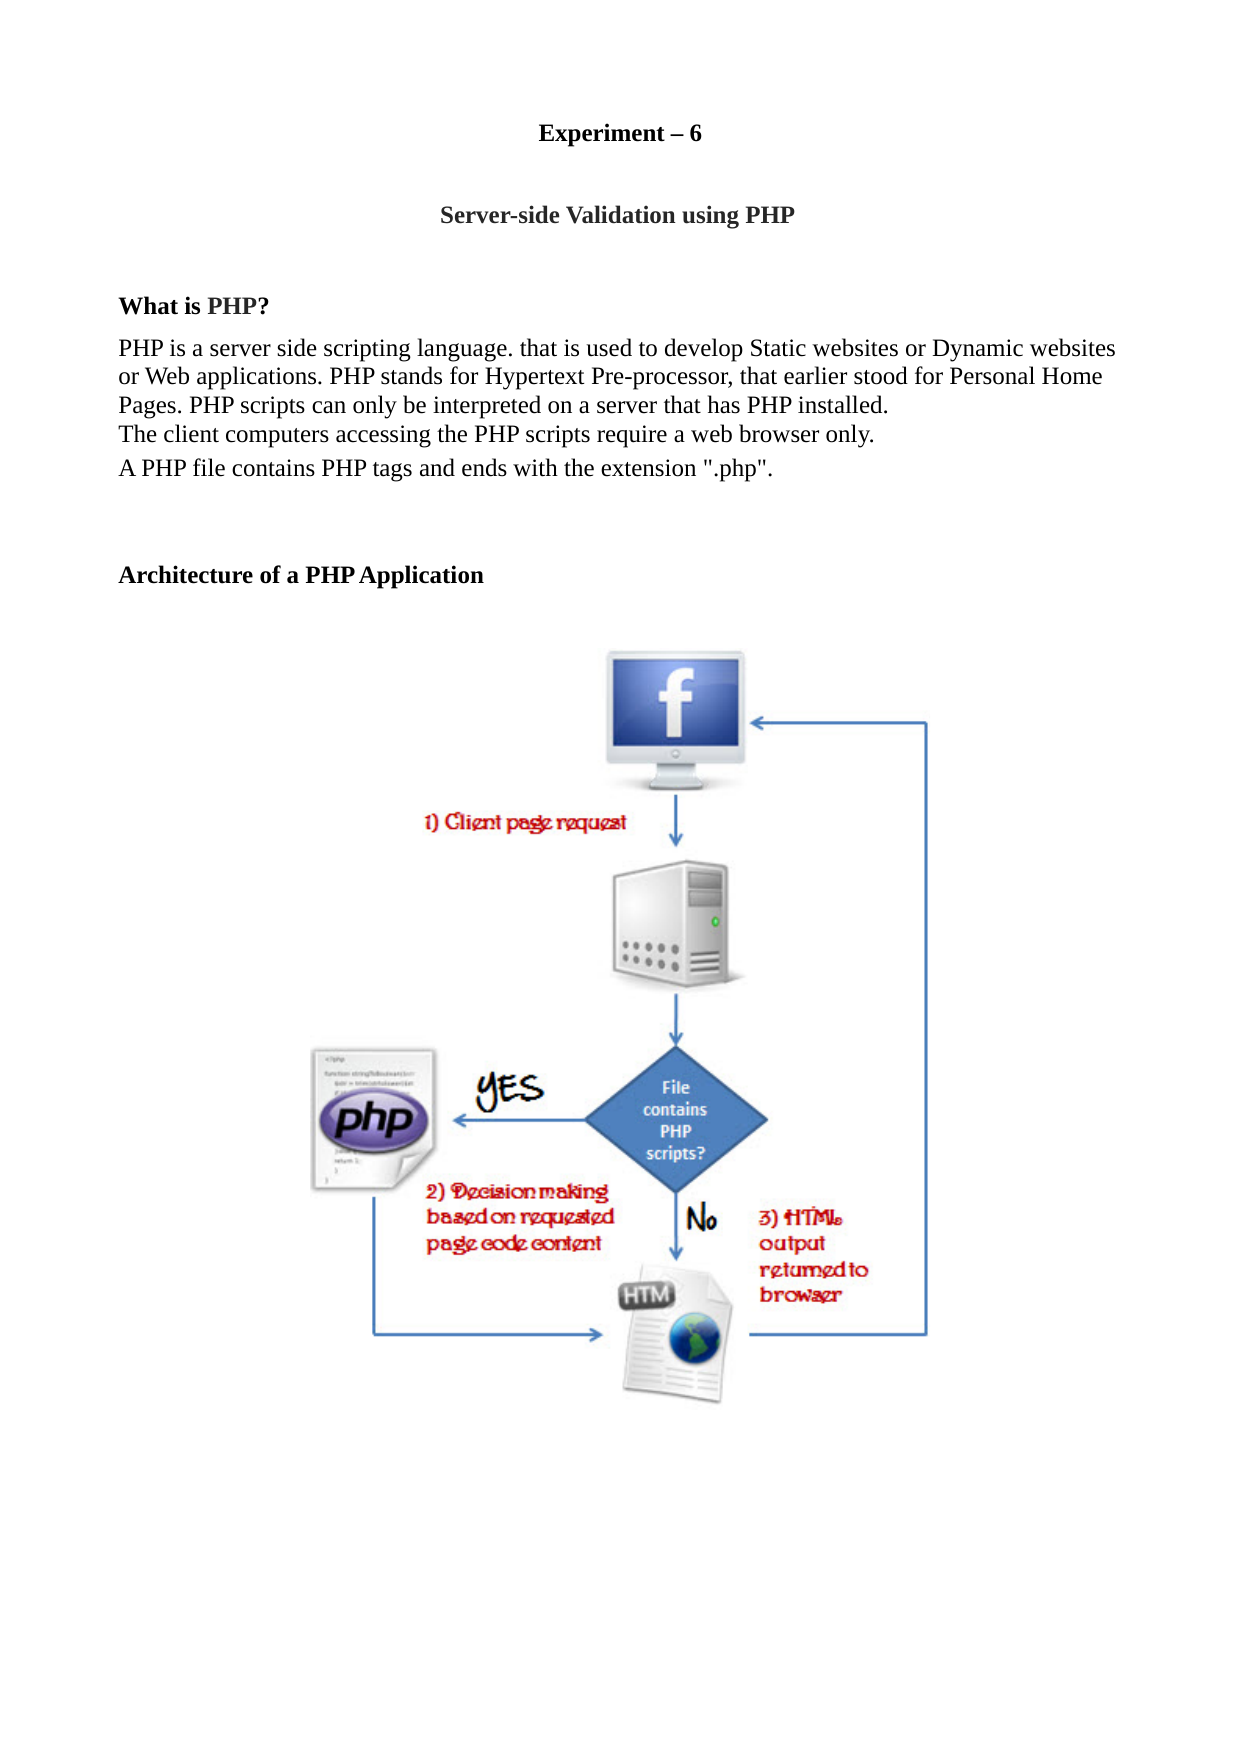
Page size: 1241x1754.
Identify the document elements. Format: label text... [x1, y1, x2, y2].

subtitle Architecture of a PHP Application [118, 560, 1122, 589]
text PHP is a server side scripting language. that is used to develop Static websites or Dynamic websites or Web applications. PHP stands for Hypertext Pre-processor, that earlier stood for Personal Home Pages. PHP scripts can only be interpreted on a server that has PHP installed. [118, 333, 1122, 419]
picture [310, 648, 931, 1410]
subtitle Server-side Validation using PHP [118, 201, 1122, 229]
text The client computers accessing the PHP scripts require a web browser only. [118, 419, 1122, 448]
subtitle What is PHP? [118, 291, 1122, 320]
text A PHP file contains PHP tags and ends with the extension ".php". [118, 453, 1122, 482]
text Experiment – 6 [118, 118, 1122, 147]
